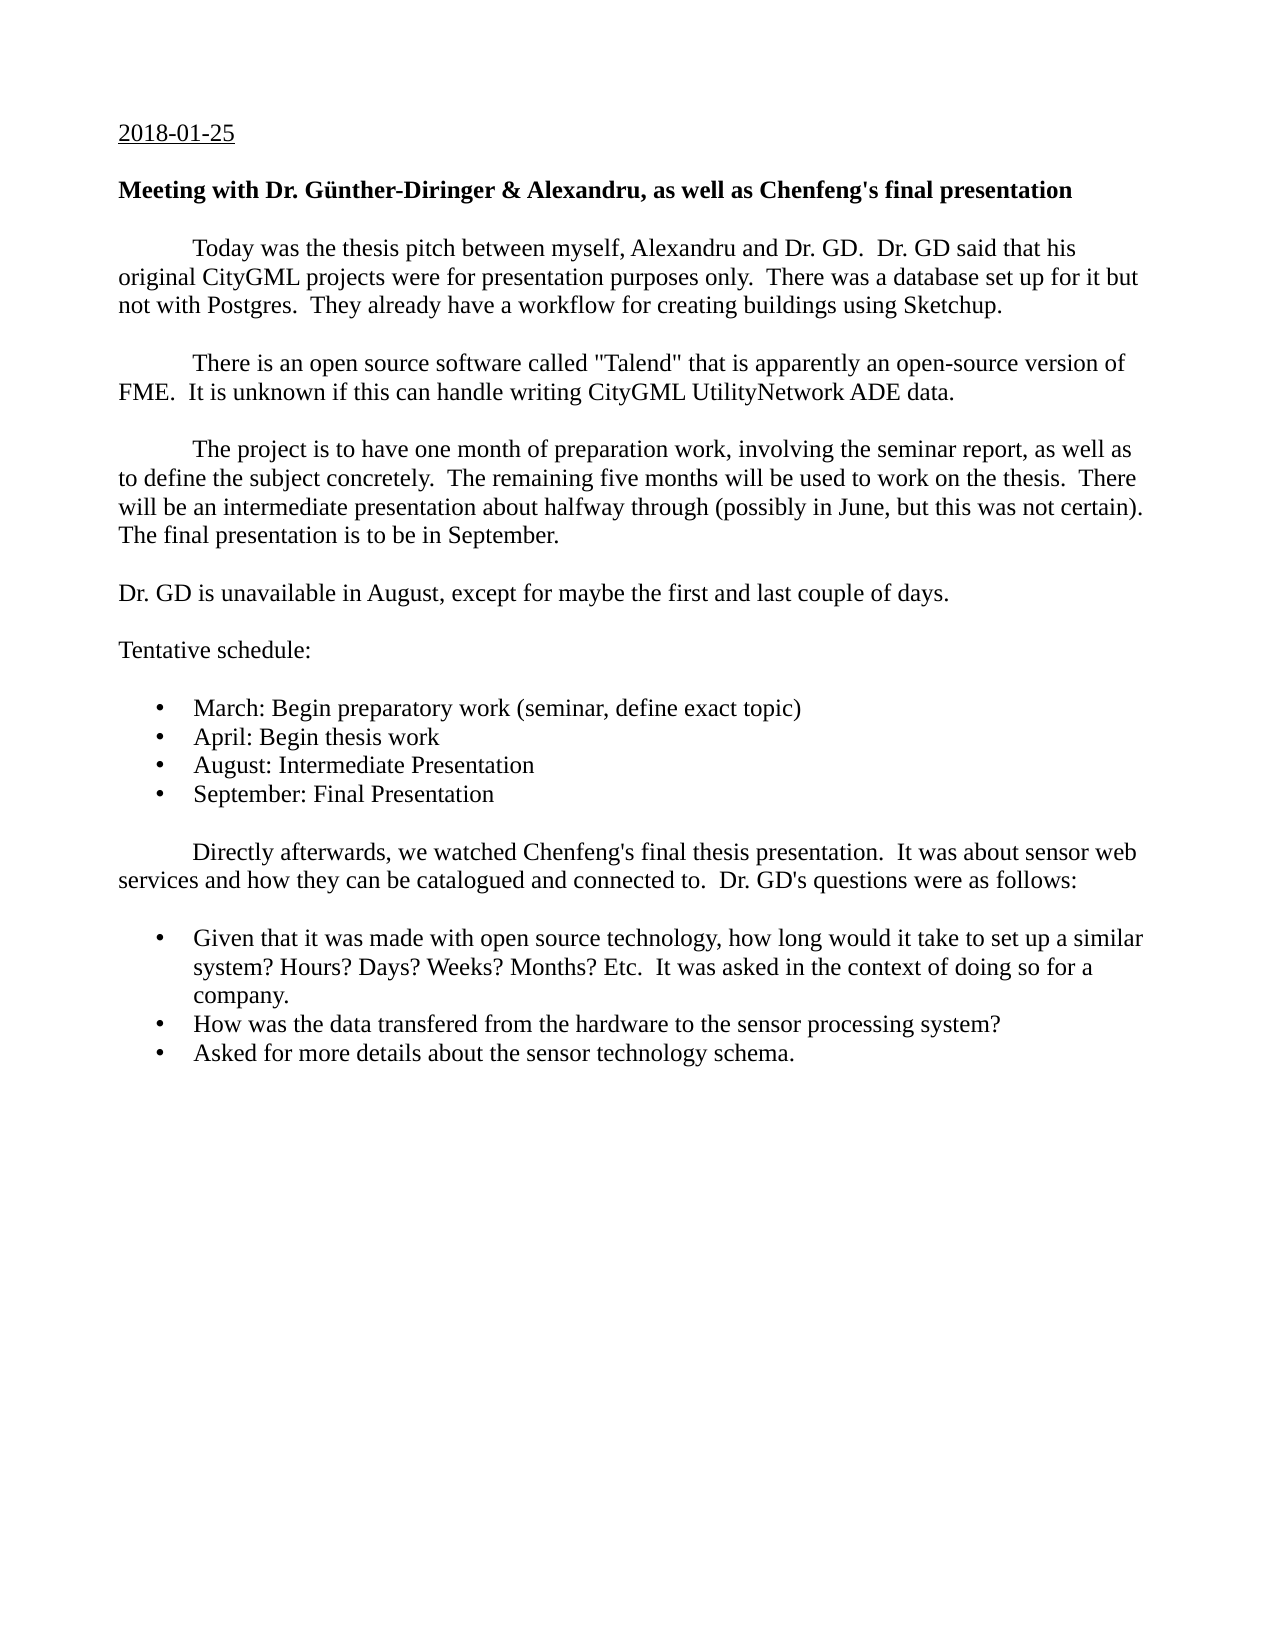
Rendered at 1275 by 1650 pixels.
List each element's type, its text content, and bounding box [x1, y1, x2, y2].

text Tentative schedule: [118, 636, 1157, 664]
text Directly afterwards, we watched Chenfeng's final thesis presentation. It was about sensor web services and how they can be catalogued and connected to. Dr. GD's questions were as follows: [118, 837, 1157, 894]
list Asked for more details about the sensor technology schema. [156, 1038, 1157, 1067]
text Today was the thesis pitch between myself, Alexandru and Dr. GD. Dr. GD said that his original CityGML projects were for presentation purposes only. There was a database set up for it but not with Postgres. They already have a workflow for creating buildings using Sketchup. [118, 233, 1157, 319]
list March: Begin preparatory work (seminar, define exact topic) [156, 693, 1157, 722]
list April: Begin thesis work [156, 722, 1157, 751]
list September: Final Presentation [156, 779, 1157, 808]
text Meeting with Dr. Günther-Diringer & Alexandru, as well as Chenfeng's final presentation [118, 176, 1157, 204]
text Dr. GD is unavailable in August, except for maybe the first and last couple of days. [118, 578, 1157, 607]
list How was the data transfered from the hardware to the sensor processing system? [156, 1009, 1157, 1038]
list Given that it was made with open source technology, how long would it take to set up a similar system? Hours? Days? Weeks? Months? Etc. It was asked in the context of doing so for a company. [156, 923, 1157, 1009]
list August: Intermediate Presentation [156, 751, 1157, 779]
text The project is to have one month of preparation work, involving the seminar report, as well as to define the subject concretely. The remaining five months will be used to work on the thesis. There will be an intermediate presentation about halfway through (possibly in June, but this was not certain). The final presentation is to be in September. [118, 434, 1157, 549]
text There is an open source software called "Talend" that is apparently an open-source version of FME. It is unknown if this can handle writing CityGML UtilityNetwork ADE data. [118, 348, 1157, 406]
text 2018-01-25 [118, 118, 1157, 147]
